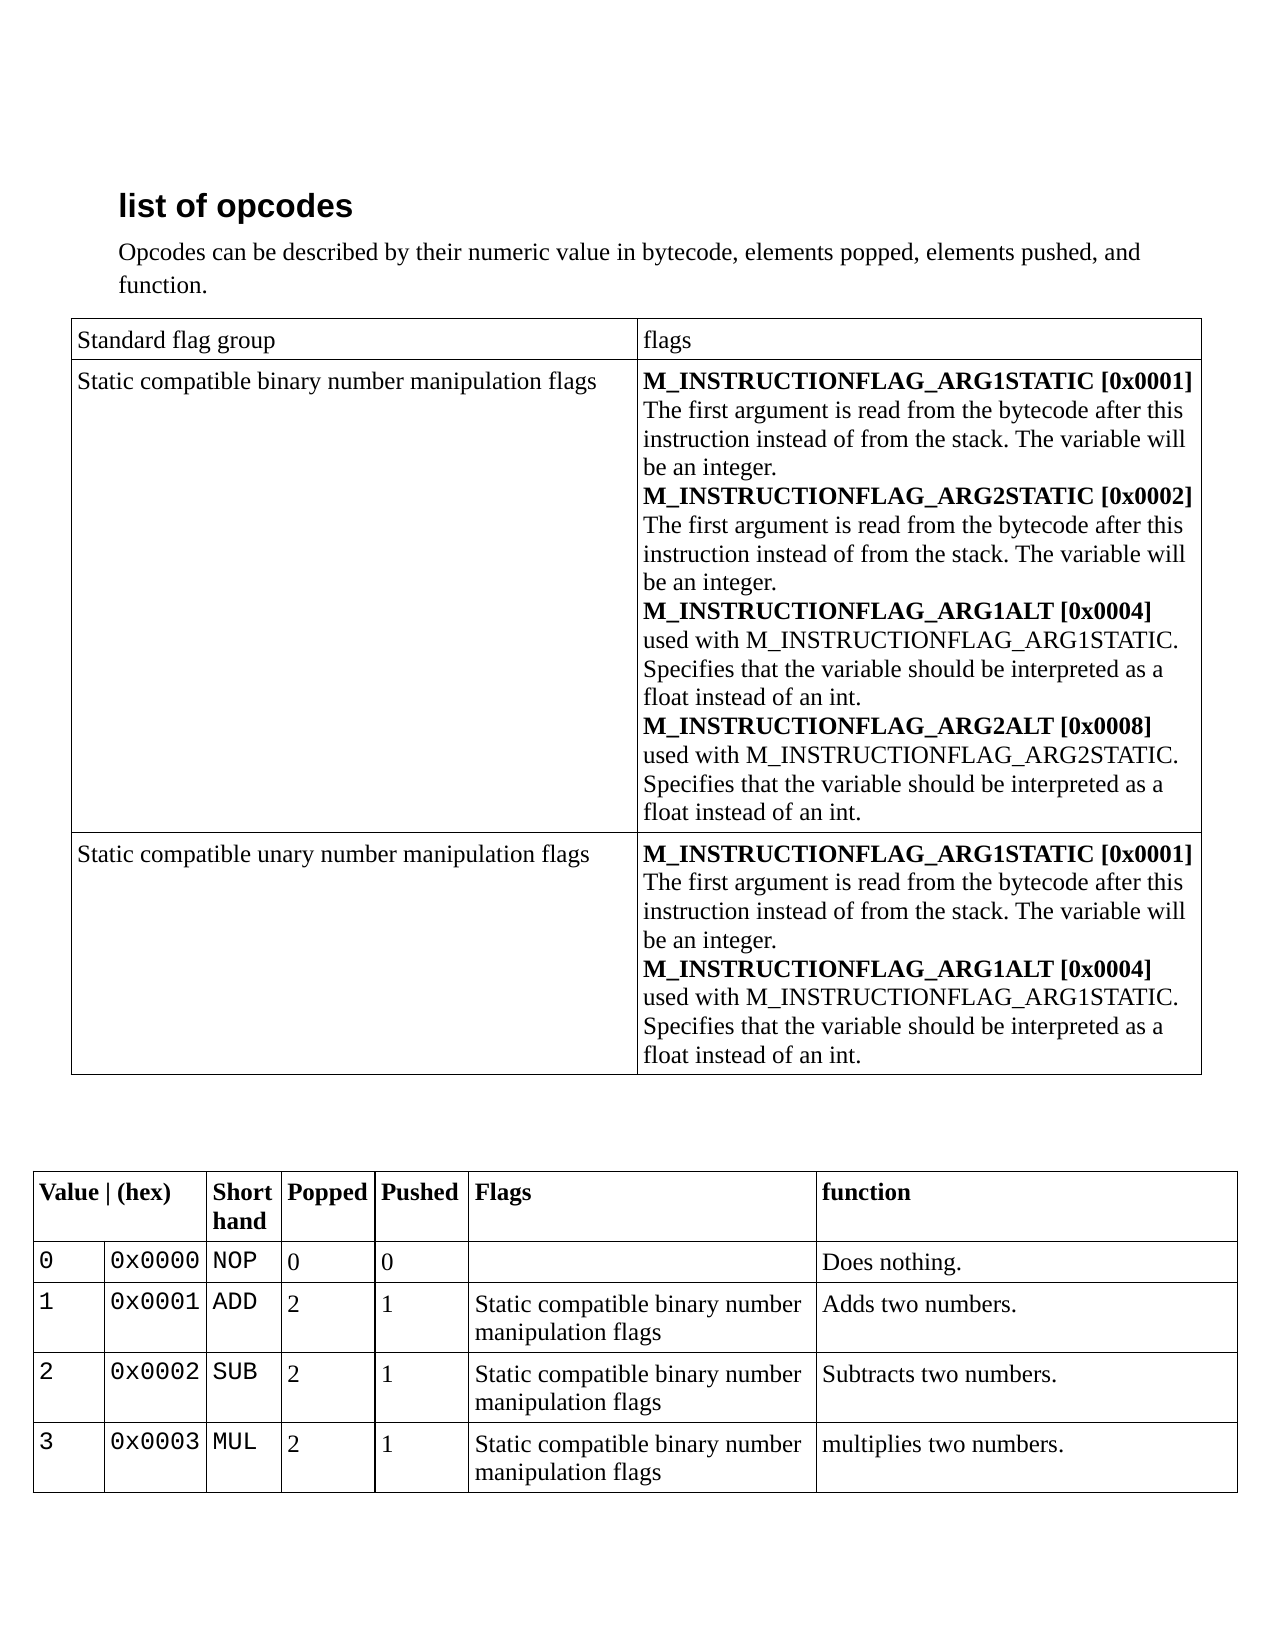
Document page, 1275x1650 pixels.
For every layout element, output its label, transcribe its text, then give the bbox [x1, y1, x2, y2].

subtitle list of opcodes [118, 187, 1157, 225]
table_cell ADD [207, 1283, 281, 1352]
table_cell 2 [282, 1423, 374, 1492]
table_cell 3 [34, 1423, 104, 1492]
table_header flags [638, 319, 1201, 359]
table_cell MUL [207, 1423, 281, 1492]
table_header function [817, 1172, 1237, 1241]
table_cell SUB [207, 1353, 281, 1422]
table_cell Does nothing. [817, 1242, 1237, 1282]
table_cell multiplies two numbers. [817, 1423, 1237, 1492]
table_cell Adds two numbers. [817, 1283, 1237, 1352]
table_cell 2 [282, 1353, 374, 1422]
table_cell Static compatible binary number manipulation flags [469, 1423, 816, 1492]
table_header Value | (hex) [34, 1172, 206, 1241]
table_cell Static compatible binary number manipulation flags [72, 360, 637, 832]
table_cell NOP [207, 1242, 281, 1282]
table_header Pushed [376, 1172, 468, 1241]
table_cell 1 [376, 1423, 468, 1492]
table_cell 0x0000 [105, 1242, 206, 1282]
table_cell 0x0003 [105, 1423, 206, 1492]
table_cell 1 [376, 1353, 468, 1422]
table_header Standard flag group [72, 319, 637, 359]
table_cell [469, 1242, 816, 1282]
table_header Flags [469, 1172, 816, 1241]
table_cell Static compatible binary number manipulation flags [469, 1283, 816, 1352]
table_cell 0 [34, 1242, 104, 1282]
table_cell 0x0001 [105, 1283, 206, 1352]
table_cell 0x0002 [105, 1353, 206, 1422]
table_cell Static compatible binary number manipulation flags [469, 1353, 816, 1422]
table_cell M_INSTRUCTIONFLAG_ARG1STATIC [0x0001] The first argument is read from the bytecode after this instruction instead of from the stack. The variable will be an integer. M_INSTRUCTIONFLAG_ARG2STATIC [0x0002] The first argument is read from the bytecode after this instruction instead of from the stack. The variable will be an integer. M_INSTRUCTIONFLAG_ARG1ALT [0x0004] used with M_INSTRUCTIONFLAG_ARG1STATIC. Specifies that the variable should be interpreted as a float instead of an int. M_INSTRUCTIONFLAG_ARG2ALT [0x0008] used with M_INSTRUCTIONFLAG_ARG2STATIC. Specifies that the variable should be interpreted as a float instead of an int. [638, 360, 1201, 832]
table_cell 2 [282, 1283, 374, 1352]
table_cell 0 [376, 1242, 468, 1282]
table_header Shorthand [207, 1172, 281, 1241]
table_cell 2 [34, 1353, 104, 1422]
table_cell Subtracts two numbers. [817, 1353, 1237, 1422]
table_cell 1 [376, 1283, 468, 1352]
table_header Popped [282, 1172, 374, 1241]
table_cell Static compatible unary number manipulation flags [72, 833, 637, 1074]
table_cell 1 [34, 1283, 104, 1352]
table_cell M_INSTRUCTIONFLAG_ARG1STATIC [0x0001] The first argument is read from the bytecode after this instruction instead of from the stack. The variable will be an integer. M_INSTRUCTIONFLAG_ARG1ALT [0x0004] used with M_INSTRUCTIONFLAG_ARG1STATIC. Specifies that the variable should be interpreted as a float instead of an int. [638, 833, 1201, 1074]
table_cell 0 [282, 1242, 374, 1282]
text Opcodes can be described by their numeric value in bytecode, elements popped, elements pushed, and function. [118, 237, 1157, 299]
